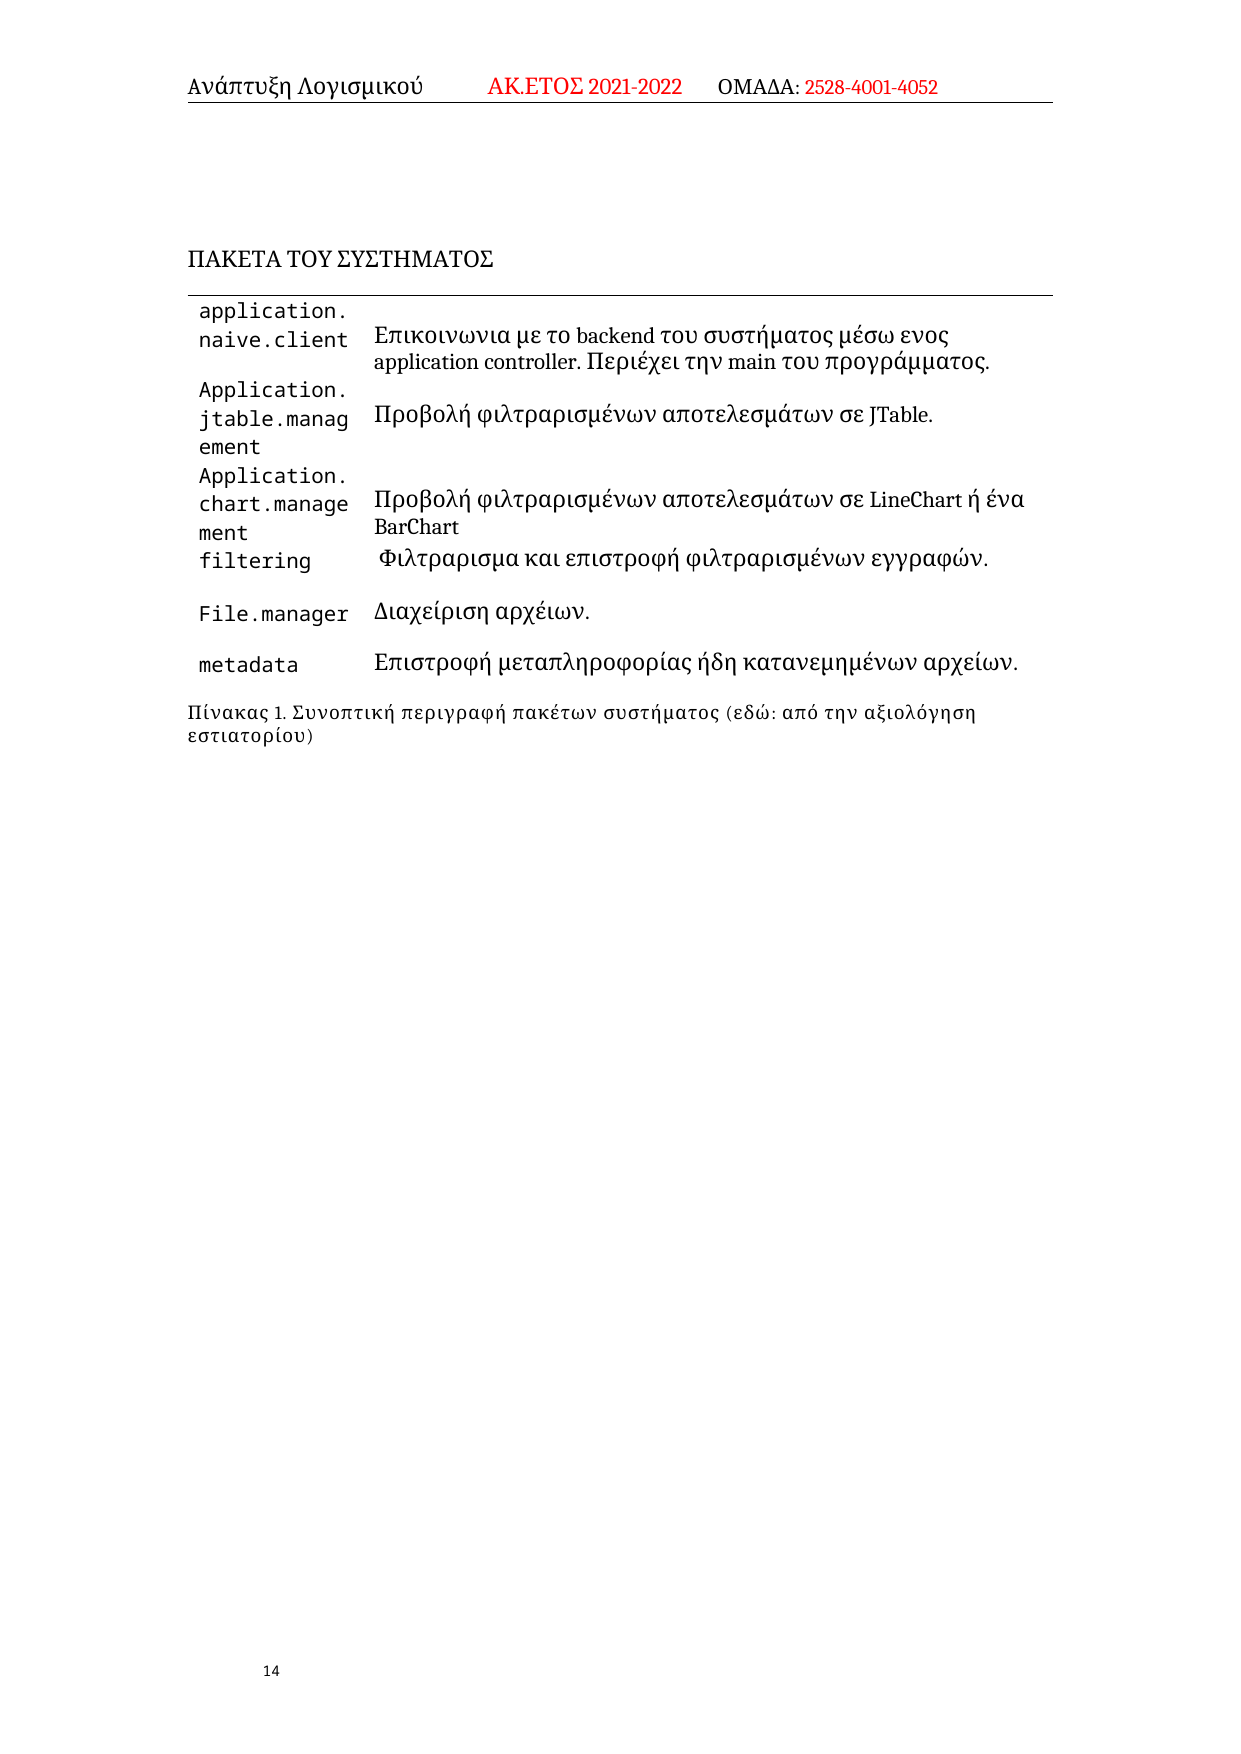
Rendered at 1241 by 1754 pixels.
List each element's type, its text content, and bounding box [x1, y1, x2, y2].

table_cell Application.chart.management [188, 461, 363, 546]
table_cell Application.jtable.management [188, 375, 363, 461]
table_cell Φιλτραρισμα και επιστροφή φιλτραρισμένων εγγραφών. [363, 546, 1053, 599]
table_header Επικοινωνια με το backend του συστήματος μέσω ενος application controller. Περιέχει την main του προγράμματος. [363, 296, 1053, 375]
table_cell Επιστροφή μεταπληροφορίας ήδη κατανεμημένων αρχείων. [363, 650, 1053, 703]
text Πίνακας 1. Συνοπτική περιγραφή πακέτων συστήματος (εδώ: από την αξιολόγηση εστιατορίου) [187, 703, 1053, 747]
table_cell File.manager [188, 599, 363, 650]
table_cell Προβολή φιλτραρισμένων αποτελεσμάτων σε JTable. [363, 375, 1053, 461]
table_cell filtering [188, 546, 363, 599]
table_cell Προβολή φιλτραρισμένων αποτελεσμάτων σε LineChart ή ένα BarChart [363, 461, 1053, 546]
text ΠΑΚΕΤΑ ΤΟΥ ΣΥΣΤΗΜΑΤΟΣ [187, 247, 1053, 273]
table_header application.naive.client [188, 296, 363, 375]
table_cell Διαχείριση αρχέιων. [363, 599, 1053, 650]
table_cell metadata [188, 650, 363, 703]
